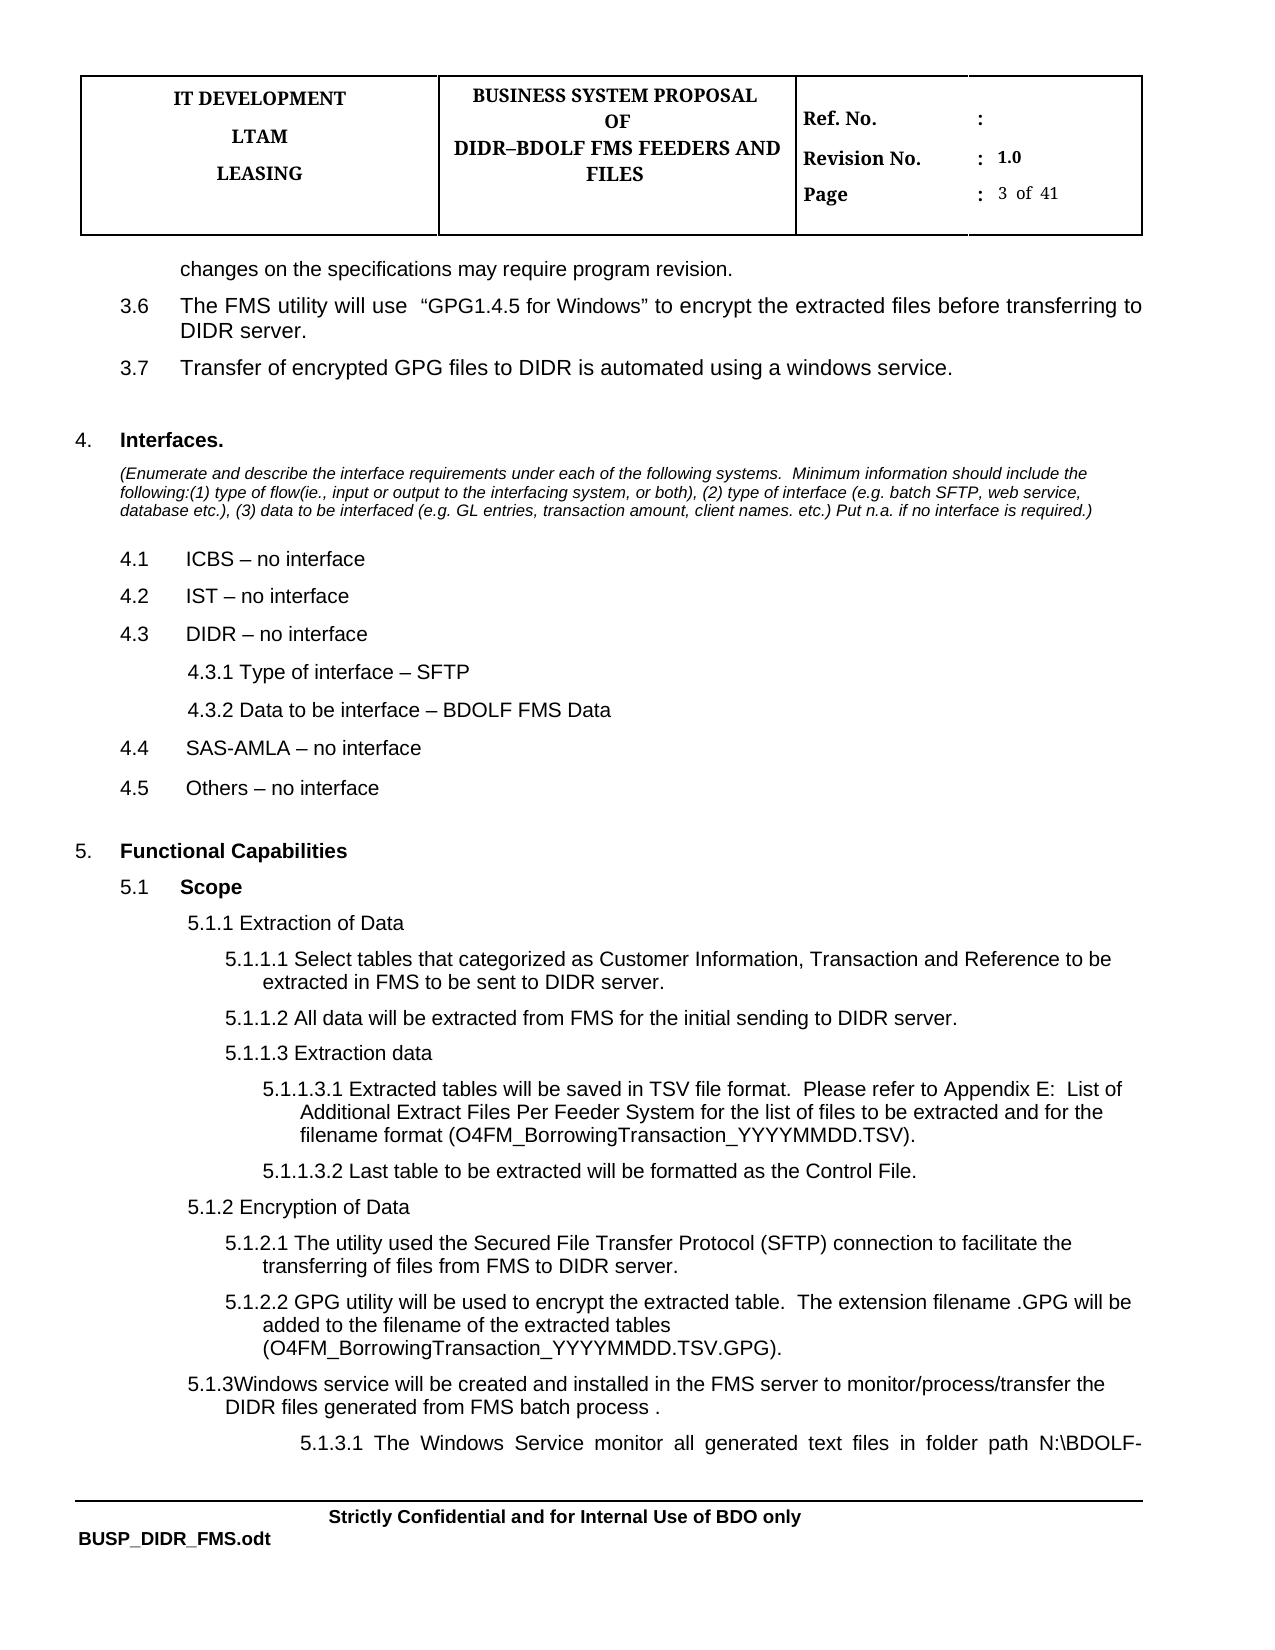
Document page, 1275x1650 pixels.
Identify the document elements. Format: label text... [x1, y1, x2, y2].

list (Enumerate and describe the interface requirements under each of the following systems. Minimum information should include the following:(1) type of flow(ie., input or output to the interfacing system, or both), (2) type of interface (e.g. batch SFTP, web service, database etc.), (3) data to be interfaced (e.g. GL entries, transaction amount, client names. etc.) Put n.a. if no interface is required.) [75, 464, 1143, 520]
list Others – no interface [120, 777, 1143, 800]
list GPG utility will be used to encrypt the extracted table. The extension filename .GPG will be added to the filename of the extracted tables (O4FM_BorrowingTransaction_YYYYMMDD.TSV.GPG). [225, 1290, 1143, 1360]
list SAS-AMLA – no interface [120, 736, 1143, 760]
list Encryption of Data [187, 1196, 1143, 1219]
list Data to be interface – BDOLF FMS Data [187, 699, 1143, 722]
list Scope [120, 876, 1143, 899]
list The FMS utility will use “GPG1.4.5 for Windows” to encrypt the extracted files before transferring to DIDR server. [120, 293, 1143, 343]
list All data will be extracted from FMS for the initial sending to DIDR server. [225, 1006, 1143, 1029]
list Last table to be extracted will be formatted as the Control File. [262, 1160, 1143, 1183]
list Extraction of Data [187, 912, 1143, 935]
list Extraction data [225, 1042, 1143, 1065]
list Transfer of encrypted GPG files to DIDR is automated using a windows service. [120, 355, 1143, 380]
list Type of interface – SFTP [187, 661, 1143, 684]
list Windows service will be created and installed in the FMS server to monitor/process/transfer the DIDR files generated from FMS batch process . [187, 1372, 1143, 1419]
list Extracted tables will be saved in TSV file format. Please refer to Appendix E: List of Additional Extract Files Per Feeder System for the list of files to be extracted and for the filename format (O4FM_BorrowingTransaction_YYYYMMDD.TSV). [262, 1078, 1143, 1147]
list Functional Capabilities [75, 840, 1143, 863]
list ICBS – no interface [120, 547, 1143, 571]
list The Windows Service monitor all generated text files in folder path N:\BDOLF- [300, 1431, 1143, 1455]
list changes on the specifications may require program revision. [120, 258, 1143, 281]
list Interfaces. [75, 428, 1143, 452]
list Select tables that categorized as Customer Information, Transaction and Reference to be extracted in FMS to be sent to DIDR server. [225, 947, 1143, 994]
list DIDR – no interface [120, 623, 1143, 646]
list The utility used the Secured File Transfer Protocol (SFTP) connection to facilitate the transferring of files from FMS to DIDR server. [225, 1231, 1143, 1278]
list IST – no interface [120, 585, 1143, 608]
